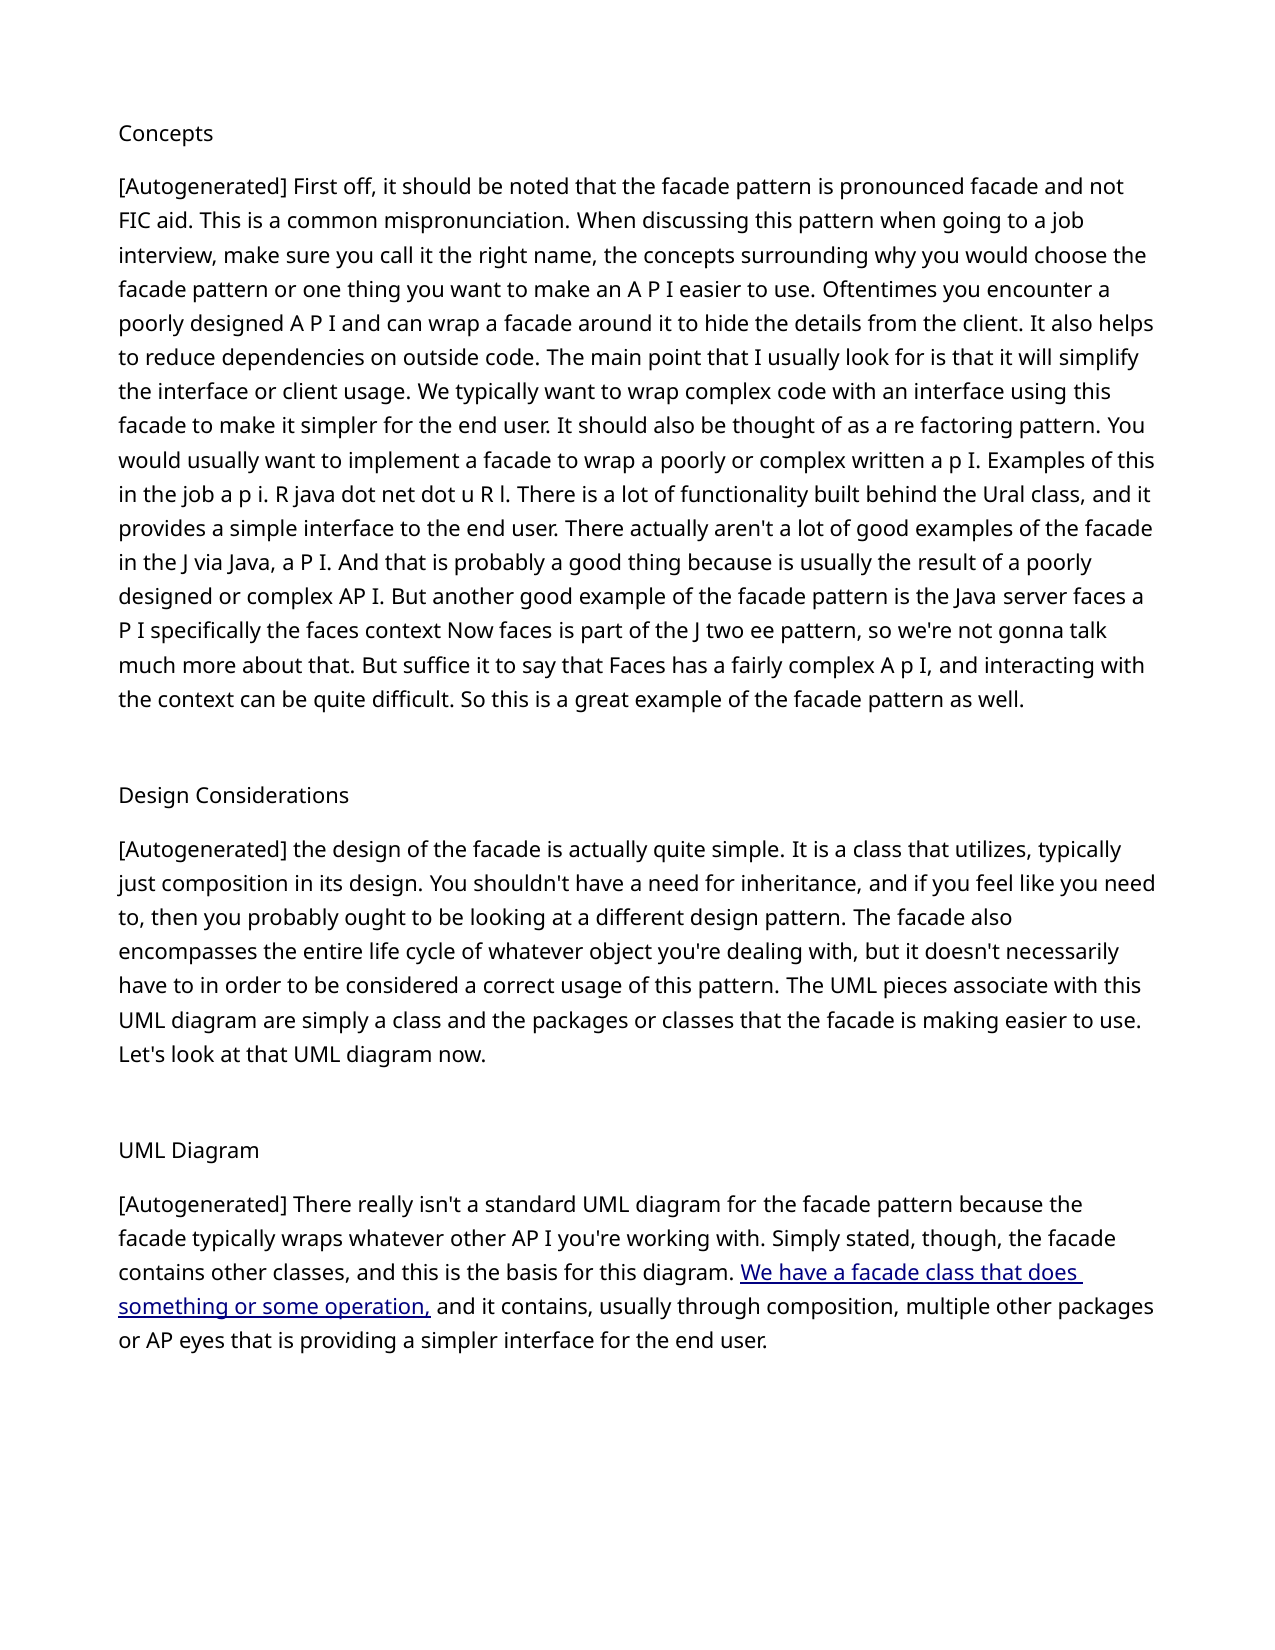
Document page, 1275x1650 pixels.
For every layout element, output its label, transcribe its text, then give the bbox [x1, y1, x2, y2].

subtitle Design Considerations [118, 781, 1157, 810]
text [Autogenerated] the design of the facade is actually quite simple. It is a class that utilizes, typically just composition in its design. You shouldn't have a need for inheritance, and if you feel like you need to, then you probably ought to be looking at a different design pattern. The facade also encompasses the entire life cycle of whatever object you're dealing with, but it doesn't necessarily have to in order to be considered a correct usage of this pattern. The UML pieces associate with this UML diagram are simply a class and the packages or classes that the facade is making easier to use. Let's look at that UML diagram now. [118, 834, 1157, 1068]
text [Autogenerated] First off, it should be noted that the facade pattern is pronounced facade and not FIC aid. This is a common mispronunciation. When discussing this pattern when going to a job interview, make sure you call it the right name, the concepts surrounding why you would choose the facade pattern or one thing you want to make an A P I easier to use. Oftentimes you encounter a poorly designed A P I and can wrap a facade around it to hide the details from the client. It also helps to reduce dependencies on outside code. The main point that I usually look for is that it will simplify the interface or client usage. We typically want to wrap complex code with an interface using this facade to make it simpler for the end user. It should also be thought of as a re factoring pattern. You would usually want to implement a facade to wrap a poorly or complex written a p I. Examples of this in the job a p i. R java dot net dot u R l. There is a lot of functionality built behind the Ural class, and it provides a simple interface to the end user. There actually aren't a lot of good examples of the facade in the J via Java, a P I. And that is probably a good thing because is usually the result of a poorly designed or complex AP I. But another good example of the facade pattern is the Java server faces a P I specifically the faces context Now faces is part of the J two ee pattern, so we're not gonna talk much more about that. But suffice it to say that Faces has a fairly complex A p I, and interacting with the context can be quite difficult. So this is a great example of the facade pattern as well. [118, 171, 1157, 714]
subtitle UML Diagram [118, 1135, 1157, 1165]
text [Autogenerated] There really isn't a standard UML diagram for the facade pattern because the facade typically wraps whatever other AP I you're working with. Simply stated, though, the facade contains other classes, and this is the basis for this diagram. We have a facade class that does something or some operation, and it contains, usually through composition, multiple other packages or AP eyes that is providing a simpler interface for the end user. [118, 1189, 1157, 1355]
subtitle Concepts [118, 118, 1157, 148]
